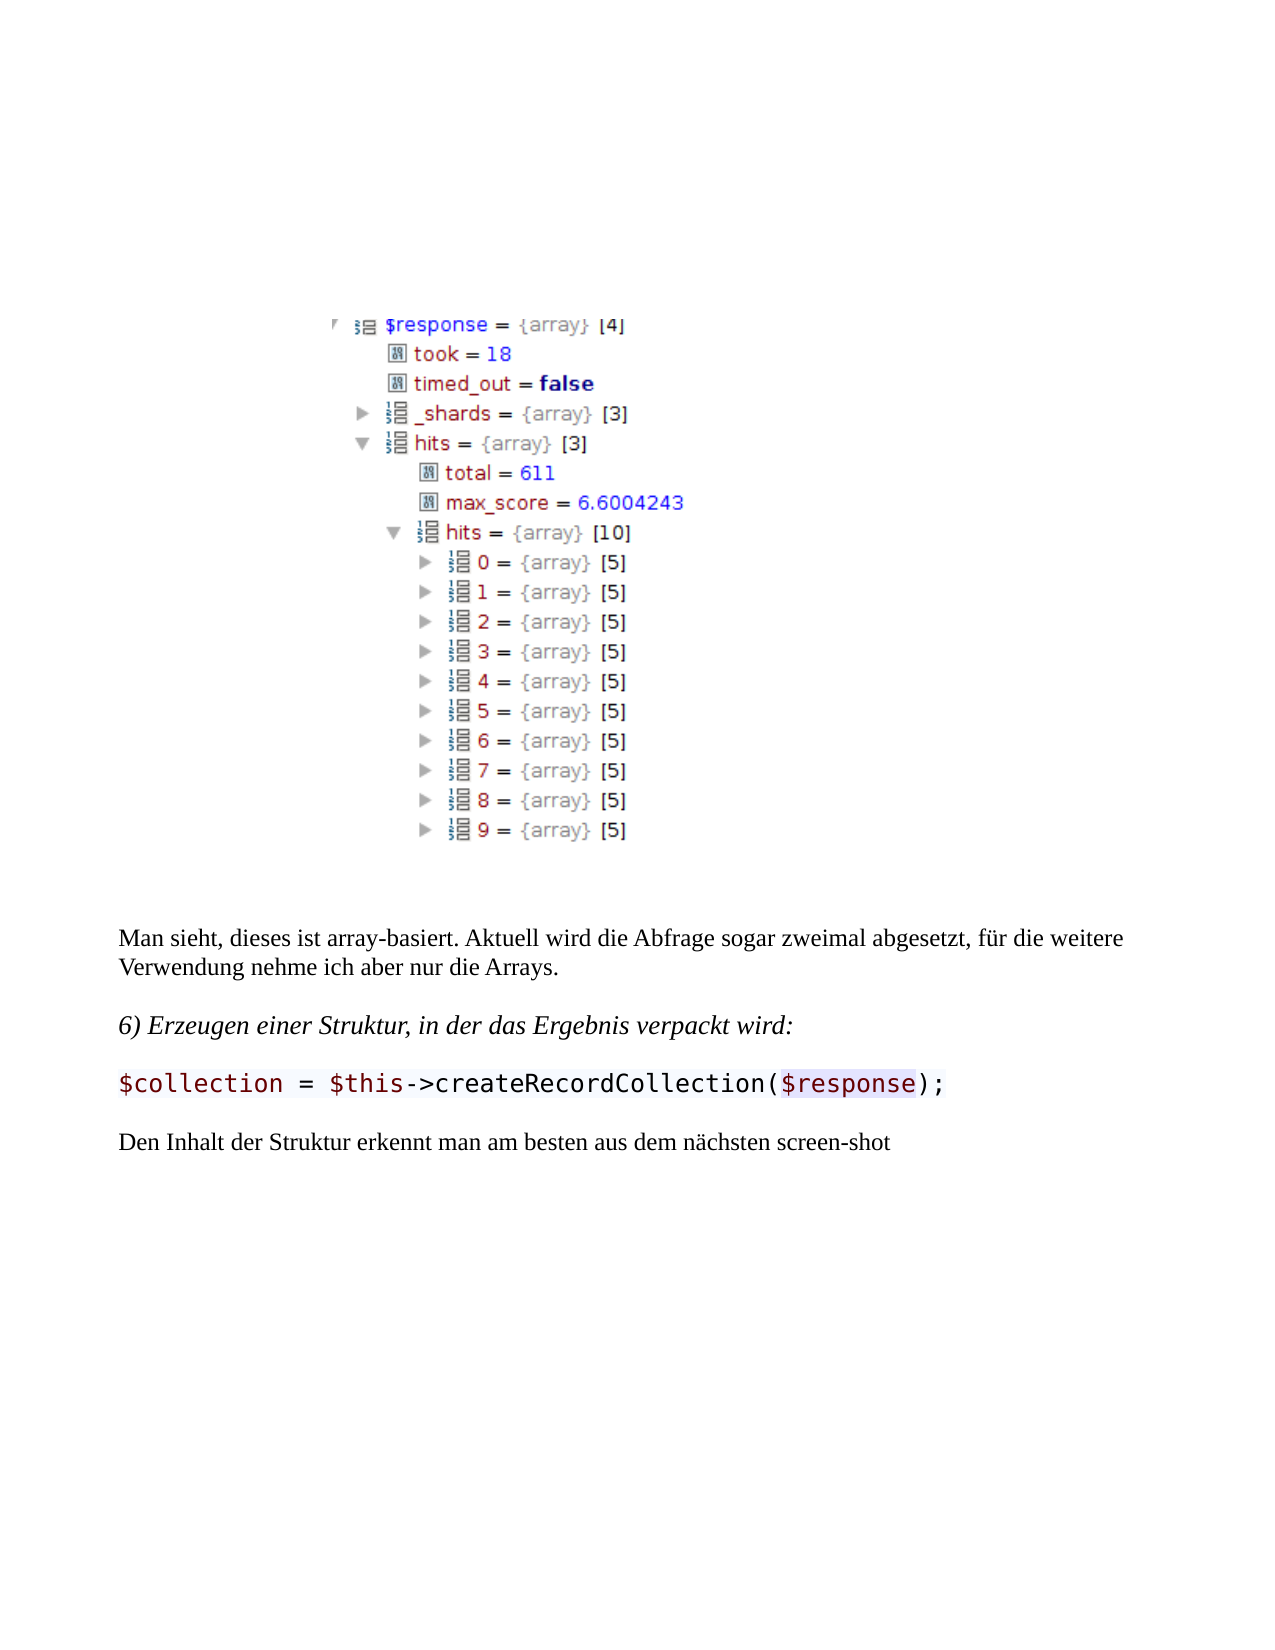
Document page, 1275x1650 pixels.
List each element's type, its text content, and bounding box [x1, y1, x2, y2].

picture [332, 319, 943, 845]
text Man sieht, dieses ist array-basiert. Aktuell wird die Abfrage sogar zweimal abgesetzt, für die weitere Verwendung nehme ich aber nur die Arrays. 6) Erzeugen einer Struktur, in der das Ergebnis verpackt wird: $collection = $this->createRecordCollection($response); [118, 923, 1157, 1098]
text Den Inhalt der Struktur erkennt man am besten aus dem nächsten screen-shot [118, 1098, 1157, 1242]
